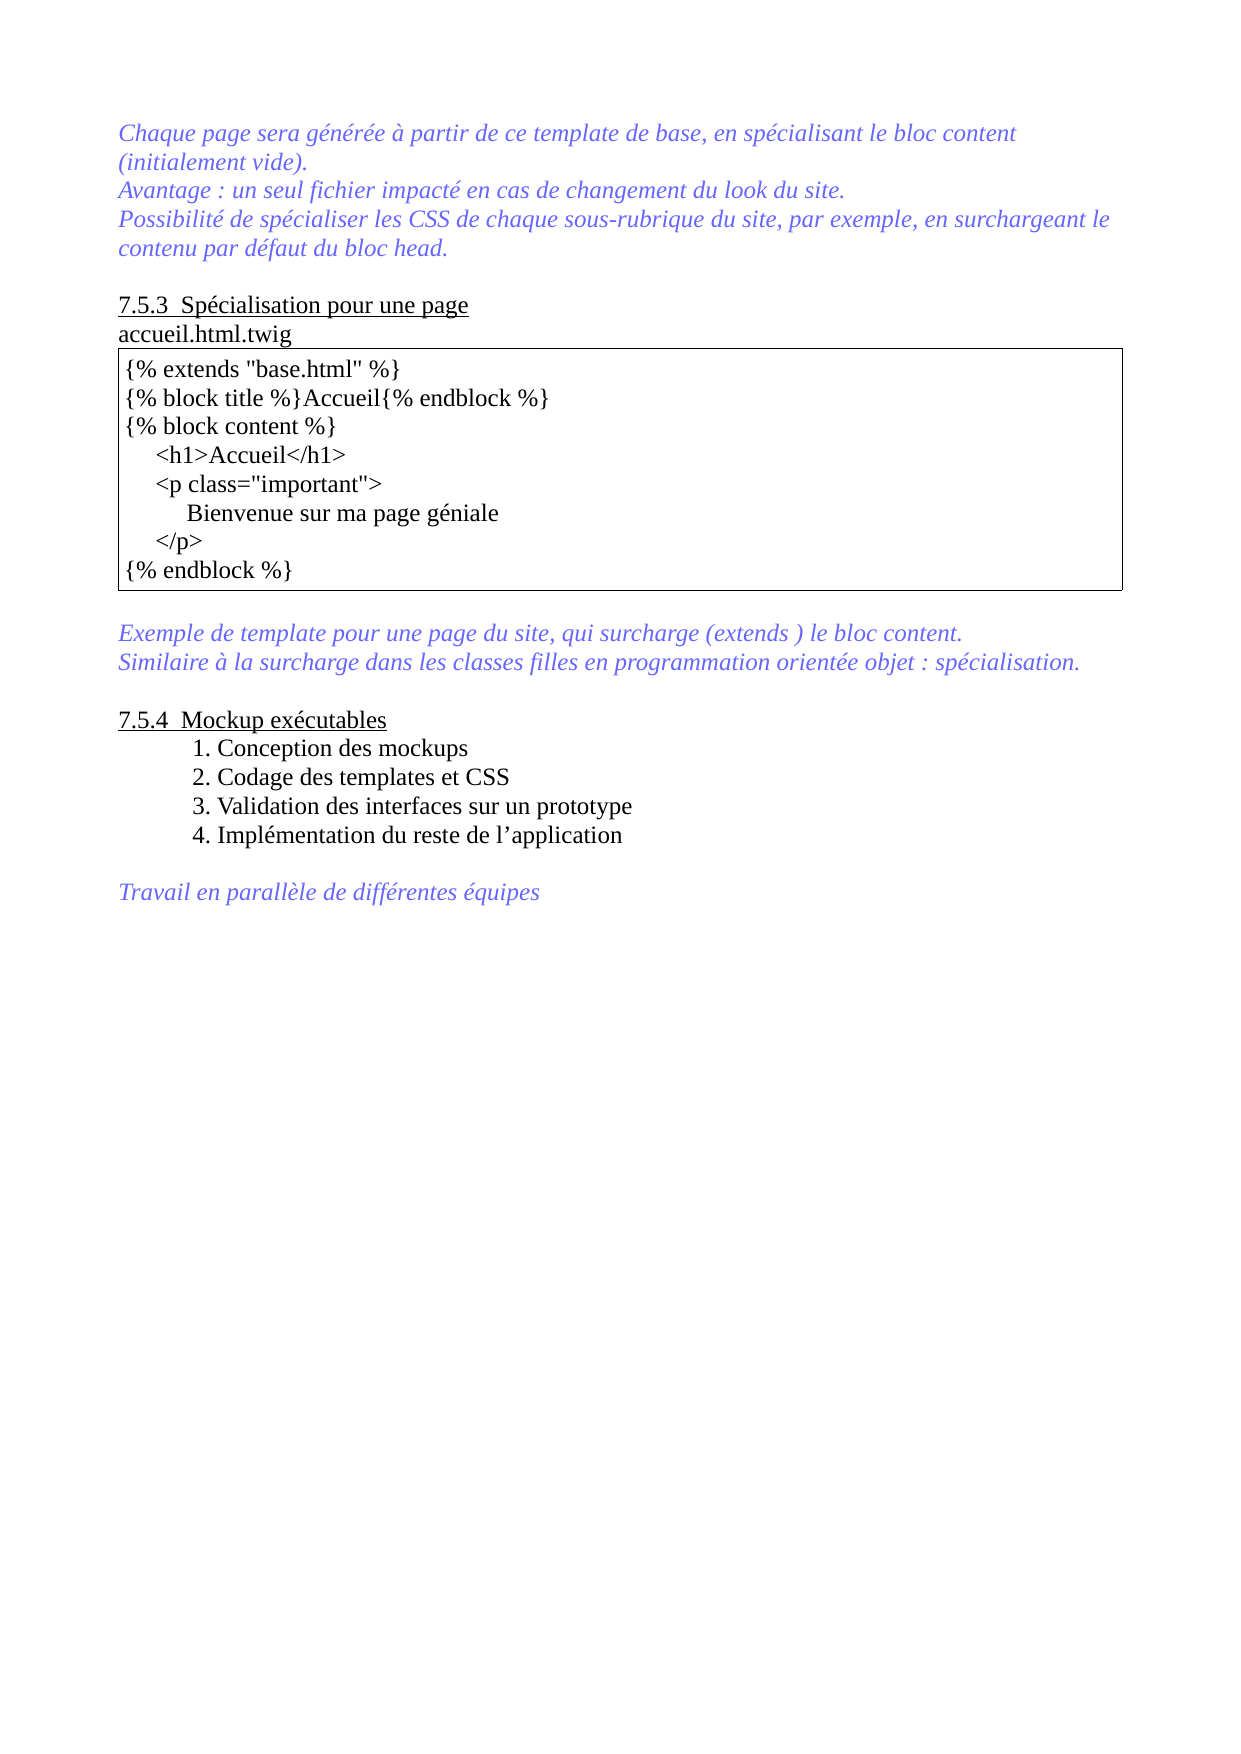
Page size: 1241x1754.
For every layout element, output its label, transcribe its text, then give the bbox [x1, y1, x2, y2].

text Similaire à la surcharge dans les classes filles en programmation orientée objet : spécialisation. [118, 647, 1122, 676]
text Chaque page sera générée à partir de ce template de base, en spécialisant le bloc content (initialement vide). [118, 118, 1122, 176]
text Exemple de template pour une page du site, qui surcharge (extends ) le bloc content. [118, 618, 1122, 647]
text Avantage : un seul fichier impacté en cas de changement du look du site. [118, 176, 1122, 204]
text 7.5.4 Mockup exécutables [118, 705, 1122, 733]
text 3. Validation des interfaces sur un prototype [118, 791, 1122, 820]
table_header {% extends "base.html" %} {% block title %}Accueil{% endblock %} {% block content %} <h1>Accueil</h1> <p class="important"> Bienvenue sur ma page géniale </p> {% endblock %} [119, 349, 1122, 590]
text 4. Implémentation du reste de l’application [118, 820, 1122, 848]
text Possibilité de spécialiser les CSS de chaque sous-rubrique du site, par exemple, en surchargeant le contenu par défaut du bloc head. [118, 204, 1122, 262]
text 1. Conception des mockups [118, 733, 1122, 762]
text accueil.html.twig [118, 319, 1122, 348]
text 2. Codage des templates et CSS [118, 762, 1122, 791]
text Travail en parallèle de différentes équipes [118, 877, 1122, 906]
text 7.5.3 Spécialisation pour une page [118, 291, 1122, 319]
